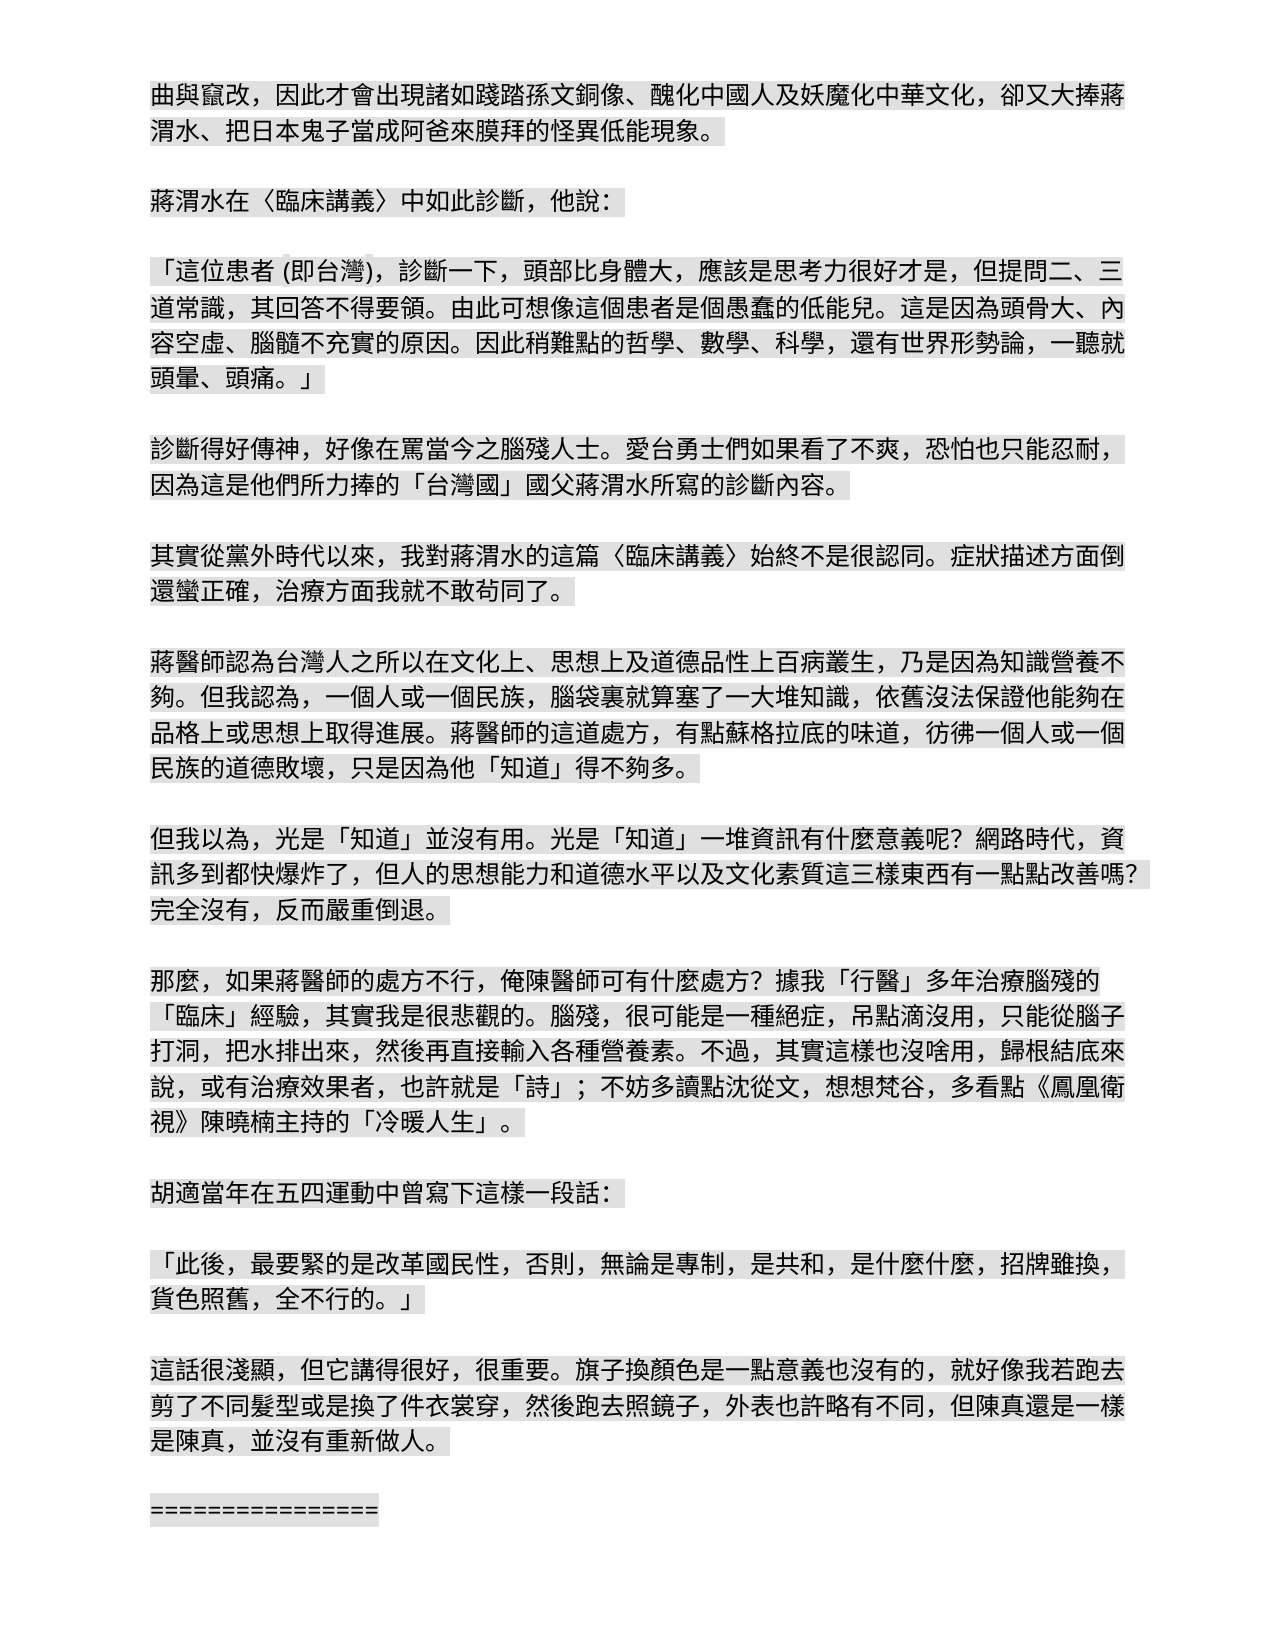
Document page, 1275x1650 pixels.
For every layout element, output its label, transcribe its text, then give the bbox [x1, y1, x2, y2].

text 蔣渭水對名叫「臺灣」患者的腦殘診斷 陳真 2020. 10. 07. 舊文新登，這回是「台灣國」國父蔣渭水究竟是哪一國人？ 這是送分題，因為太簡單了，蔣渭水當然是中國人，充滿大中國思想，生平最崇拜的人就是國父孫中山先生。一些所謂「台獨」人士硬是封他為「台灣國」國父，蔣渭水若地下有知，恐怕會很不爽。 大約六年多前，2014年的9月4日，我在巴勒網留言板上如此寫道： 文末是蔣渭水著名的〈臨床講義──對名叫臺灣的患者的診斷〉，寫於1921年。 把蔣渭水抬出來，這樣可就不能扣他「賣台」的大帽子了吧？不過，別忘了，蔣渭水可是滿腦子大中國文化的思想毒素哦，他甚至還在他的這篇〈臨床講義〉中，讚美名叫「台灣」的這個「病人」還好有中國古聖先賢的優良文化思想血統，因此勉強還有得救。 這年頭，在這島上，一切政治掛帥，但卻完全扭曲、簡化甚至顛倒、虛構歷史。例如就在幾個月前，在民進黨的鼓動下，一群「愛台勇士」們，跑來台南，在我經常路過的台南民生綠園，把一尊六百多公斤的巨大國父銅像給幹倒在地，踐而踏之，踩爆國父的頭，彷彿有血海深仇。 摧毀銅像，打爛國父的頭之後，一群人旋即轉往膜拜某位日本鬼子的銅像，以表心向日本。 然而，很不可思議的是，同樣是這樣一些人及其所代表的綠色勢力，卻又同時把蔣渭水給捧為「台灣國」國父。這不是很荒唐嗎？蔣渭水是抗日的啊，而且熱愛中國，更是國父孫中山的追隨者，尊奉為「思想導師」。 黨外有位前輩叫黃煌雄，專門研究蔣渭水，出版相關著作，曾如此寫道： 「所有台灣人民當中，最能夠深入了解孫中山先生，或者活用他的精神與主張的，應該就是蔣渭水先生。他的具體表現，從他對於創立台灣民眾黨態度的確立到路線確定過程上，以及對於台灣民眾黨的主張，精神上是一脈相傳的。」 黃煌雄的結論是：「一生當中，影響蔣渭水最大的就是孫中山先生。」 前些日子，我 (陳真) 一個人來到北京，難免激動，主要是為了沈從文而來，同時也來到五四運動的發源地，尋找胡適、蔡元培及當年 (1919年) 的五四運動遊行示威總指揮傅斯年等人的足跡。 沈從文的北京故居之一，就在北大紅樓附近百米處。一路艱辛，探問了當地許多居民，沒有人聽過沈從文居住的「中老胡同」。後來，有個四、五歲的小娃，遠遠在對街聽到我在問路，竟興奮地衝過來說他知道「中老胡同」在哪，於是拉著我的衣角，飛快地帶我走進一路蜿蜒的歷史巷弄。 大約就在五四運動這個時候，差不多是1920年吧，蔣渭水在島內如火如荼地發起抗日運動，發展組織；影響蔣渭水的思想及其所作所為最大的一個人就是孫文。 不管是五四運動或蔣渭水的各種抗日運動或組織，例如台灣文化協會等，其實都帶有很濃厚的文化改革成份。幾乎可以這麼說：文化改革才是這一切抗日運動的基本核心，而非政治權力爭奪。 蔣渭水和孫文，五四和台灣文化協會等等等，只是一些基本的歷史常識，但是，就連這樣一些常識性的東西，在台灣這樣一種麥卡錫主義式的思想檢查和反中洗腦下，竟也全盤扭曲與竄改，因此才會出現諸如踐踏孫文銅像、醜化中國人及妖魔化中華文化，卻又大捧蔣渭水、把日本鬼子當成阿爸來膜拜的怪異低能現象。 蔣渭水在〈臨床講義〉中如此診斷，他說： 「這位患者 (即台灣)，診斷一下，頭部比身體大，應該是思考力很好才是，但提問二、三道常識，其回答不得要領。由此可想像這個患者是個愚蠢的低能兒。這是因為頭骨大、內容空虛、腦髓不充實的原因。因此稍難點的哲學、數學、科學，還有世界形勢論，一聽就頭暈、頭痛。」 診斷得好傳神，好像在罵當今之腦殘人士。愛台勇士們如果看了不爽，恐怕也只能忍耐，因為這是他們所力捧的「台灣國」國父蔣渭水所寫的診斷內容。 其實從黨外時代以來，我對蔣渭水的這篇〈臨床講義〉始終不是很認同。症狀描述方面倒還蠻正確，治療方面我就不敢茍同了。 蔣醫師認為台灣人之所以在文化上、思想上及道德品性上百病叢生，乃是因為知識營養不夠。但我認為，一個人或一個民族，腦袋裏就算塞了一大堆知識，依舊沒法保證他能夠在品格上或思想上取得進展。蔣醫師的這道處方，有點蘇格拉底的味道，彷彿一個人或一個民族的道德敗壞，只是因為他「知道」得不夠多。 但我以為，光是「知道」並沒有用。光是「知道」一堆資訊有什麼意義呢？網路時代，資訊多到都快爆炸了，但人的思想能力和道德水平以及文化素質這三樣東西有一點點改善嗎？完全沒有，反而嚴重倒退。 那麼，如果蔣醫師的處方不行，俺陳醫師可有什麼處方？據我「行醫」多年治療腦殘的「臨床」經驗，其實我是很悲觀的。腦殘，很可能是一種絕症，吊點滴沒用，只能從腦子打洞，把水排出來，然後再直接輸入各種營養素。不過，其實這樣也沒啥用，歸根結底來說，或有治療效果者，也許就是「詩」；不妨多讀點沈從文，想想梵谷，多看點《鳳凰衛視》陳曉楠主持的「冷暖人生」。 胡適當年在五四運動中曾寫下這樣一段話： 「此後，最要緊的是改革國民性，否則，無論是專制，是共和，是什麼什麼，招牌雖換，貨色照舊，全不行的。」 這話很淺顯，但它講得很好，很重要。旗子換顏色是一點意義也沒有的，就好像我若跑去剪了不同髮型或是換了件衣裳穿，然後跑去照鏡子，外表也許略有不同，但陳真還是一樣是陳真，並沒有重新做人。 ================ 〈臨床講義──對名叫臺灣的患者的診斷〉 醫師：蔣渭水 姓名：臺灣島 性別：男 年齡：從現住所轉移到今二十七歲 原籍：中華民國福建省臺灣道 現住所：大日本帝國臺灣總督府 地位：東經一二Ｏ─一二二、北緯二二─二五 職業：世界和平第一關門守衛 遺傳：有黃帝、周公、孔子、孟子等的血統，遺傳性很明顯 素質：因為是前記聖賢的後裔，故有強健天資聰明的素質 既往症： 幼少時（即鄭成功時代）身體頗為強壯、頭腦清楚、意志堅定、品質高尚、動作靈活。但到清朝時代，由於政策中毒，身體逐漸衰弱、意志薄弱、品質卑劣、節操低下了。轉居日本帝國以來，受到不完全的對症療法，稍有恢復，但畢竟有兩百年的長期慢性中毒症，故不容易治癒。 現症： 道德敗壞、人心刻薄、物質慾望強烈、缺乏精神生活、風俗醜態、迷信很深、深思不遠、缺乏講衛生、墮落怠情、腐敗、卑屈、怠慢、只會爭眼前小利益、智力淺薄、不知立永久大計、虛榮、恬不知恥、四肢倦怠、惰氣滿滿，意氣消沉、完全無朝氣。 主訴：頭痛、眩暈、腹內有飢餓感 大體上是這樣的患者，診斷一下頭部比身體大，應該是思考力很好才是，但提問二、三道常識，其回答不得要領。由此可想像這個患者是個愚蠢的低能兒。 這是因為頭骨大、內容空虛、腦髓不充實的原因。因此稍難點的哲學、數學、科學，還有世界形勢論，一聽就頭暈、頭痛。 另外，手腳也很大很肥，這是因為勞動過多的原因。診斷一下腹部，發現腔胴很瘦，凹進去。腹壁都是皺紋，好像經產婦似的出現有白線條。 我想，像是大正五年來歐洲大戰的一時僥倖，一時肥胖起來了；從去年夏季颳講和風，像是腸子感冒，加上腹瀉，腹部極度膨脹，突然又縮起的緣故吧。 診斷書 診斷：世界文化時期的低能兒 原因：智識營養不良症 經過：因為慢性病，(治療) 經過要長些 預診：素質純良，應及時適當地治療，要是療法不對又荏苒拖延的話，會病入膏肓，有死亡的可能。 療法：原因療法，就是根治療法 處方： 受正規學校教育：極量 要補習教育：極量 進幼兒園：極量 設圖書館：極量 讀報社：極量 上面合劑調和速服二十年會全治，其他還有有效之藥品在此省略。 一九二一年十一月三十日 [150, 75, 1125, 1562]
